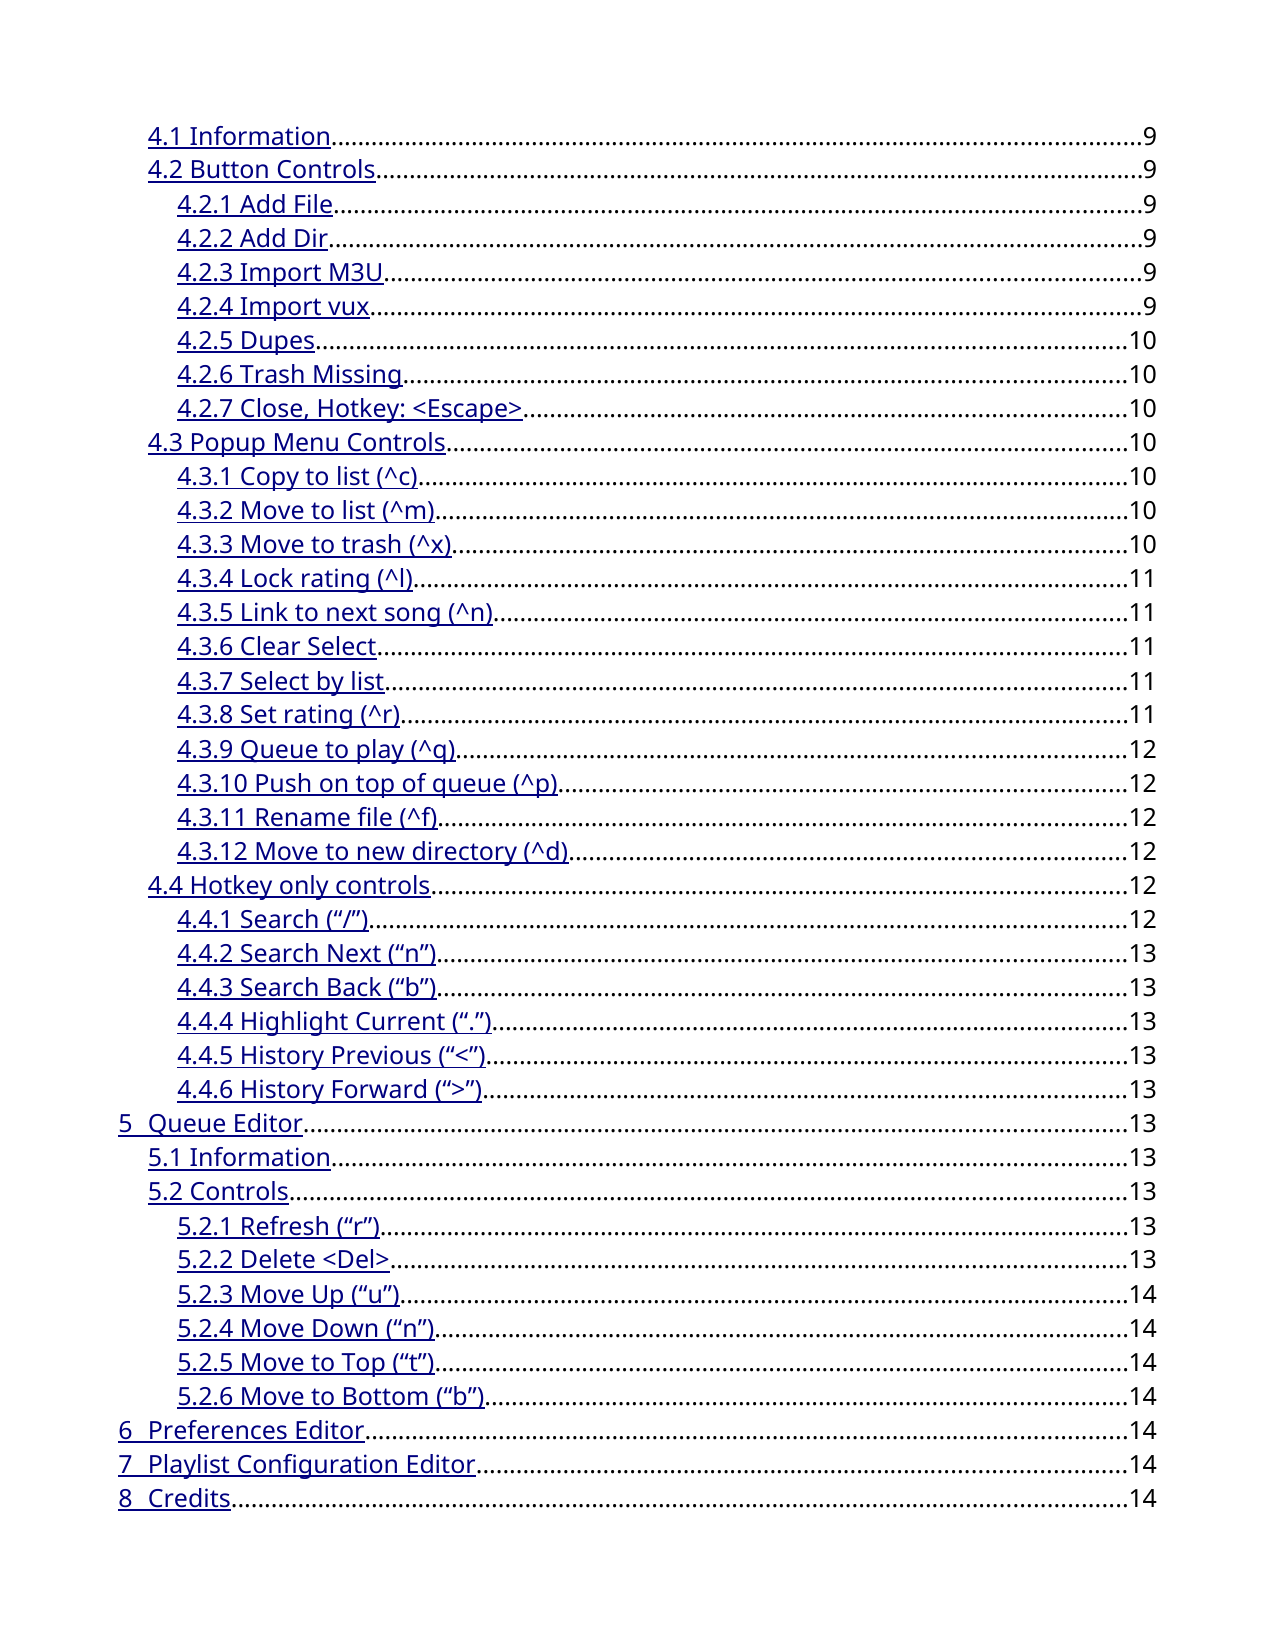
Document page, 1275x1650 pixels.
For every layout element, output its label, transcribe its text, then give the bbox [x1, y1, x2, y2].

text 5.2 Controls 13 [148, 1174, 1157, 1208]
text 5.2.6 Move to Bottom (“b”) 14 [177, 1378, 1157, 1412]
text 4.2 Button Controls 9 [148, 152, 1157, 186]
text 4.4.2 Search Next (“n”) 13 [177, 936, 1157, 970]
text 6 Preferences Editor 14 [118, 1412, 1157, 1447]
text 4.2.2 Add Dir 9 [177, 220, 1157, 254]
text 4.4 Hotkey only controls 12 [148, 867, 1157, 902]
text 4.2.3 Import M3U 9 [177, 254, 1157, 288]
text 4.3.6 Clear Select 11 [177, 629, 1157, 663]
text 4.3.8 Set rating (^r) 11 [177, 697, 1157, 731]
text 7 Playlist Configuration Editor 14 [118, 1447, 1157, 1481]
text 4.3.12 Move to new directory (^d) 12 [177, 833, 1157, 867]
text 4.3.5 Link to next song (^n) 11 [177, 595, 1157, 629]
text 5.1 Information 13 [148, 1140, 1157, 1174]
text 4.1 Information 9 [148, 118, 1157, 152]
text 4.4.4 Highlight Current (“.”) 13 [177, 1004, 1157, 1038]
text 5.2.4 Move Down (“n”) 14 [177, 1310, 1157, 1344]
text 4.3.11 Rename file (^f) 12 [177, 799, 1157, 833]
text 8 Credits 14 [118, 1481, 1157, 1515]
text 4.4.1 Search (“/”) 12 [177, 902, 1157, 936]
text 4.3.10 Push on top of queue (^p) 12 [177, 765, 1157, 799]
text 4.3.1 Copy to list (^c) 10 [177, 459, 1157, 493]
text 5.2.1 Refresh (“r”) 13 [177, 1208, 1157, 1242]
text 4.3.9 Queue to play (^q) 12 [177, 731, 1157, 765]
text 4.3.3 Move to trash (^x) 10 [177, 527, 1157, 561]
text 5.2.5 Move to Top (“t”) 14 [177, 1344, 1157, 1378]
text 4.4.6 History Forward (“>”) 13 [177, 1072, 1157, 1106]
text 4.2.7 Close, Hotkey: <Escape> 10 [177, 391, 1157, 425]
text 4.3.4 Lock rating (^l) 11 [177, 561, 1157, 595]
text 4.2.4 Import vux 9 [177, 288, 1157, 322]
text 4.2.1 Add File 9 [177, 186, 1157, 220]
text 4.3.2 Move to list (^m) 10 [177, 493, 1157, 527]
text 4.4.5 History Previous (“<”) 13 [177, 1038, 1157, 1072]
text 5.2.3 Move Up (“u”) 14 [177, 1276, 1157, 1310]
text 4.4.3 Search Back (“b”) 13 [177, 970, 1157, 1004]
text 4.3.7 Select by list 11 [177, 663, 1157, 697]
text 4.2.6 Trash Missing 10 [177, 357, 1157, 391]
text 4.3 Popup Menu Controls 10 [148, 425, 1157, 459]
text 4.2.5 Dupes 10 [177, 322, 1157, 357]
text 5.2.2 Delete <Del> 13 [177, 1242, 1157, 1276]
text 5 Queue Editor 13 [118, 1106, 1157, 1140]
